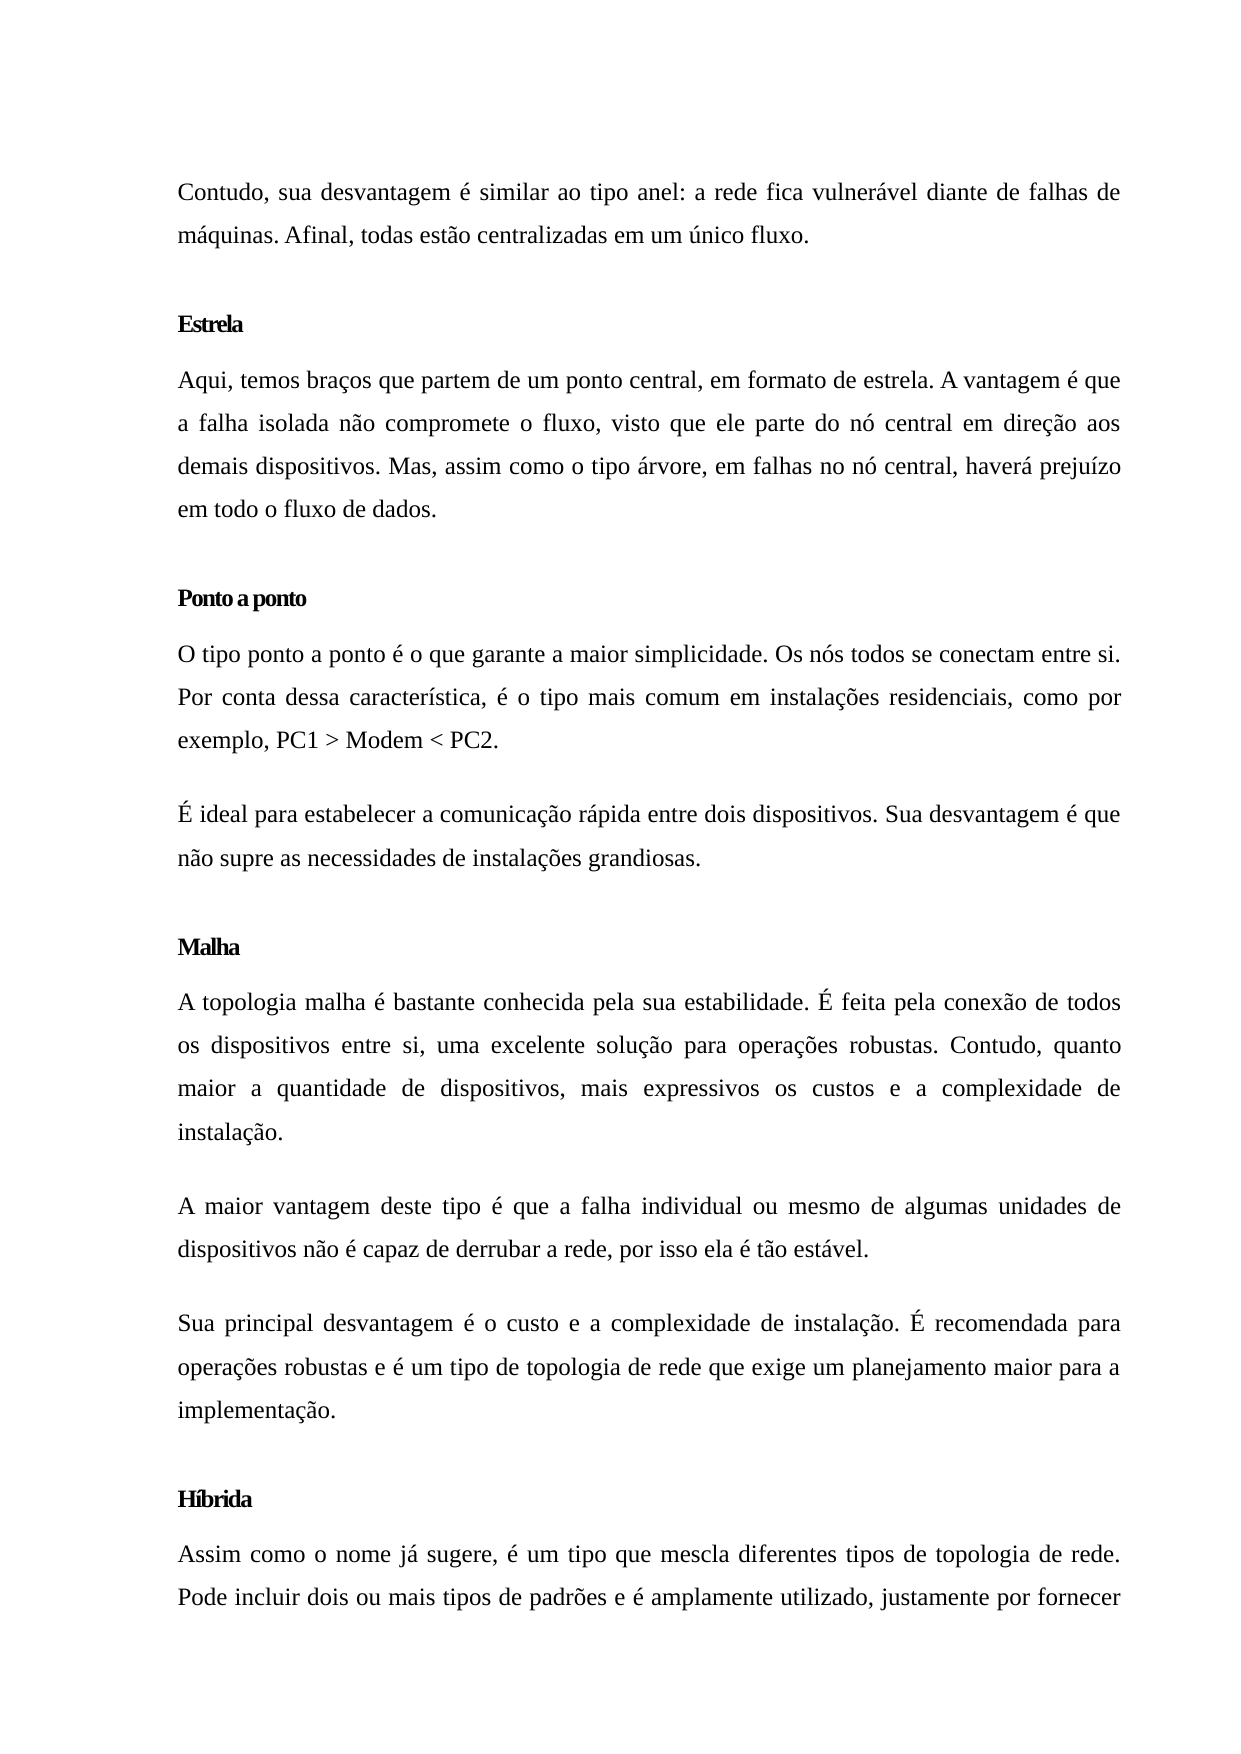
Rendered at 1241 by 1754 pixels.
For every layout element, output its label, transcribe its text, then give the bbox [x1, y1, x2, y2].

subtitle Malha [177, 932, 1122, 960]
subtitle Híbrida [177, 1484, 1122, 1512]
text A topologia malha é bastante conhecida pela sua estabilidade. É feita pela conexão de todos os dispositivos entre si, uma excelente solução para operações robustas. Contudo, quanto maior a quantidade de dispositivos, mais expressivos os custos e a complexidade de instalação. [177, 987, 1122, 1145]
text Sua principal desvantagem é o custo e a complexidade de instalação. É recomendada para operações robustas e é um tipo de topologia de rede que exige um planejamento maior para a implementação. [177, 1308, 1122, 1423]
text Contudo, sua desvantagem é similar ao tipo anel: a rede fica vulnerável diante de falhas de máquinas. Afinal, todas estão centralizadas em um único fluxo. [177, 177, 1122, 249]
subtitle Ponto a ponto [177, 583, 1122, 612]
text Aqui, temos braços que partem de um ponto central, em formato de estrela. A vantagem é que a falha isolada não compromete o fluxo, visto que ele parte do nó central em direção aos demais dispositivos. Mas, assim como o tipo árvore, em falhas no nó central, haverá prejuízo em todo o fluxo de dados. [177, 365, 1122, 523]
text O tipo ponto a ponto é o que garante a maior simplicidade. Os nós todos se conectam entre si. Por conta dessa característica, é o tipo mais comum em instalações residenciais, como por exemplo, PC1 > Modem < PC2. [177, 639, 1122, 754]
text É ideal para estabelecer a comunicação rápida entre dois dispositivos. Sua desvantagem é que não supre as necessidades de instalações grandiosas. [177, 799, 1122, 871]
text A maior vantagem deste tipo é que a falha individual ou mesmo de algumas unidades de dispositivos não é capaz de derrubar a rede, por isso ela é tão estável. [177, 1191, 1122, 1263]
subtitle Estrela [177, 309, 1122, 338]
text Assim como o nome já sugere, é um tipo que mescla diferentes tipos de topologia de rede. Pode incluir dois ou mais tipos de padrões e é amplamente utilizado, justamente por fornecer [177, 1539, 1122, 1611]
